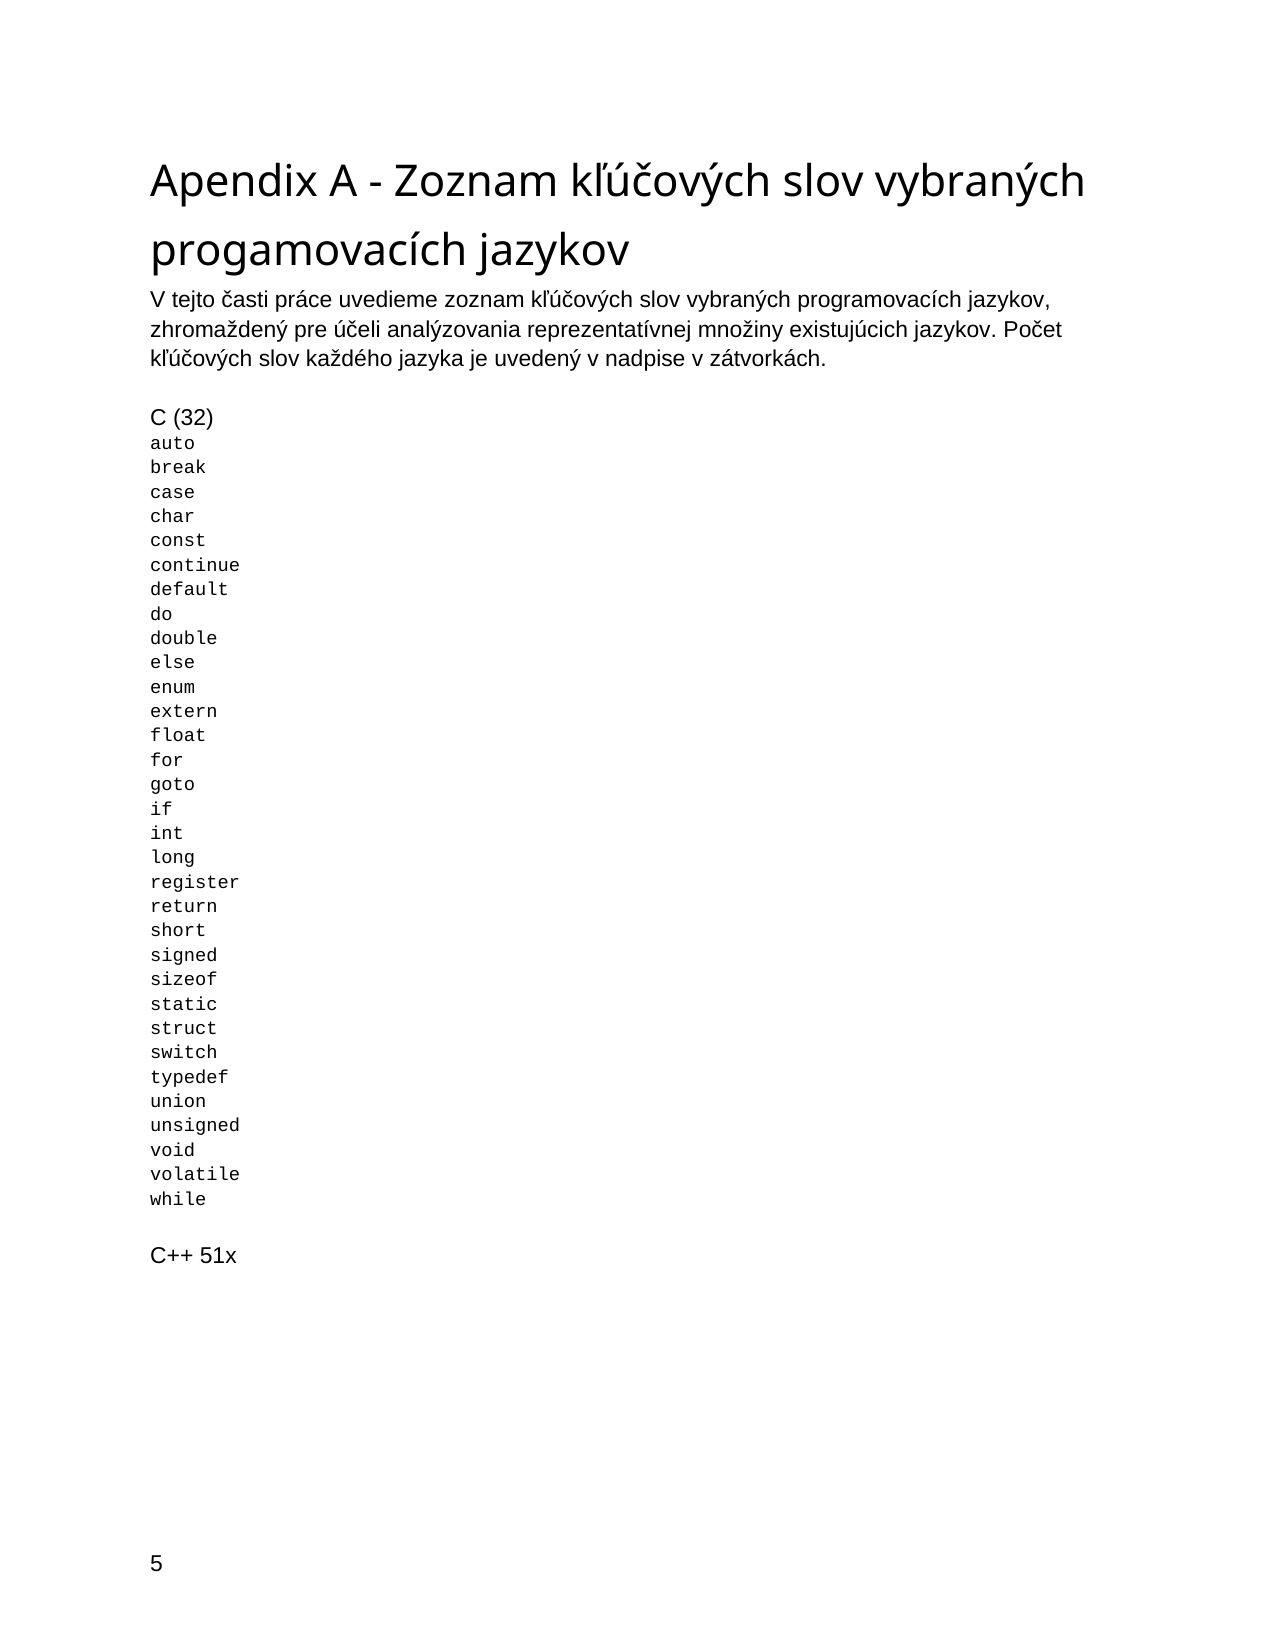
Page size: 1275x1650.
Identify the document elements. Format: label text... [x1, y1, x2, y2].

subtitle signed [150, 946, 1125, 967]
subtitle short [150, 921, 1125, 942]
subtitle for [150, 751, 1125, 772]
subtitle else [150, 653, 1125, 674]
subtitle do [150, 604, 1125, 626]
subtitle enum [150, 677, 1125, 699]
subtitle if [150, 799, 1125, 821]
subtitle void [150, 1141, 1125, 1162]
subtitle extern [150, 702, 1125, 723]
title Apendix A - Zoznam kľúčových slov vybraných progamovacích jazykov [150, 150, 1125, 278]
subtitle return [150, 897, 1125, 918]
subtitle char [150, 507, 1125, 528]
subtitle struct [150, 1019, 1125, 1040]
subtitle double [150, 629, 1125, 650]
subtitle volatile [150, 1165, 1125, 1186]
text C++ 51x [150, 1243, 1125, 1269]
subtitle int [150, 824, 1125, 845]
subtitle sizeof [150, 970, 1125, 991]
subtitle long [150, 848, 1125, 869]
subtitle static [150, 994, 1125, 1016]
subtitle unsigned [150, 1116, 1125, 1137]
subtitle const [150, 531, 1125, 552]
subtitle while [150, 1189, 1125, 1211]
subtitle register [150, 872, 1125, 894]
subtitle auto [150, 434, 1125, 455]
text V tejto časti práce uvedieme zoznam kľúčových slov vybraných programovacích jazykov, zhromaždený pre účeli analýzovania reprezentatívnej množiny existujúcich jazykov. Počet kľúčových slov každého jazyka je uvedený v nadpise v zátvorkách. [150, 287, 1125, 371]
subtitle default [150, 580, 1125, 601]
subtitle typedef [150, 1067, 1125, 1089]
subtitle float [150, 726, 1125, 747]
subtitle switch [150, 1043, 1125, 1064]
subtitle union [150, 1092, 1125, 1113]
subtitle case [150, 482, 1125, 504]
subtitle break [150, 458, 1125, 479]
subtitle C (32) [150, 404, 1125, 430]
subtitle goto [150, 775, 1125, 796]
subtitle continue [150, 556, 1125, 577]
